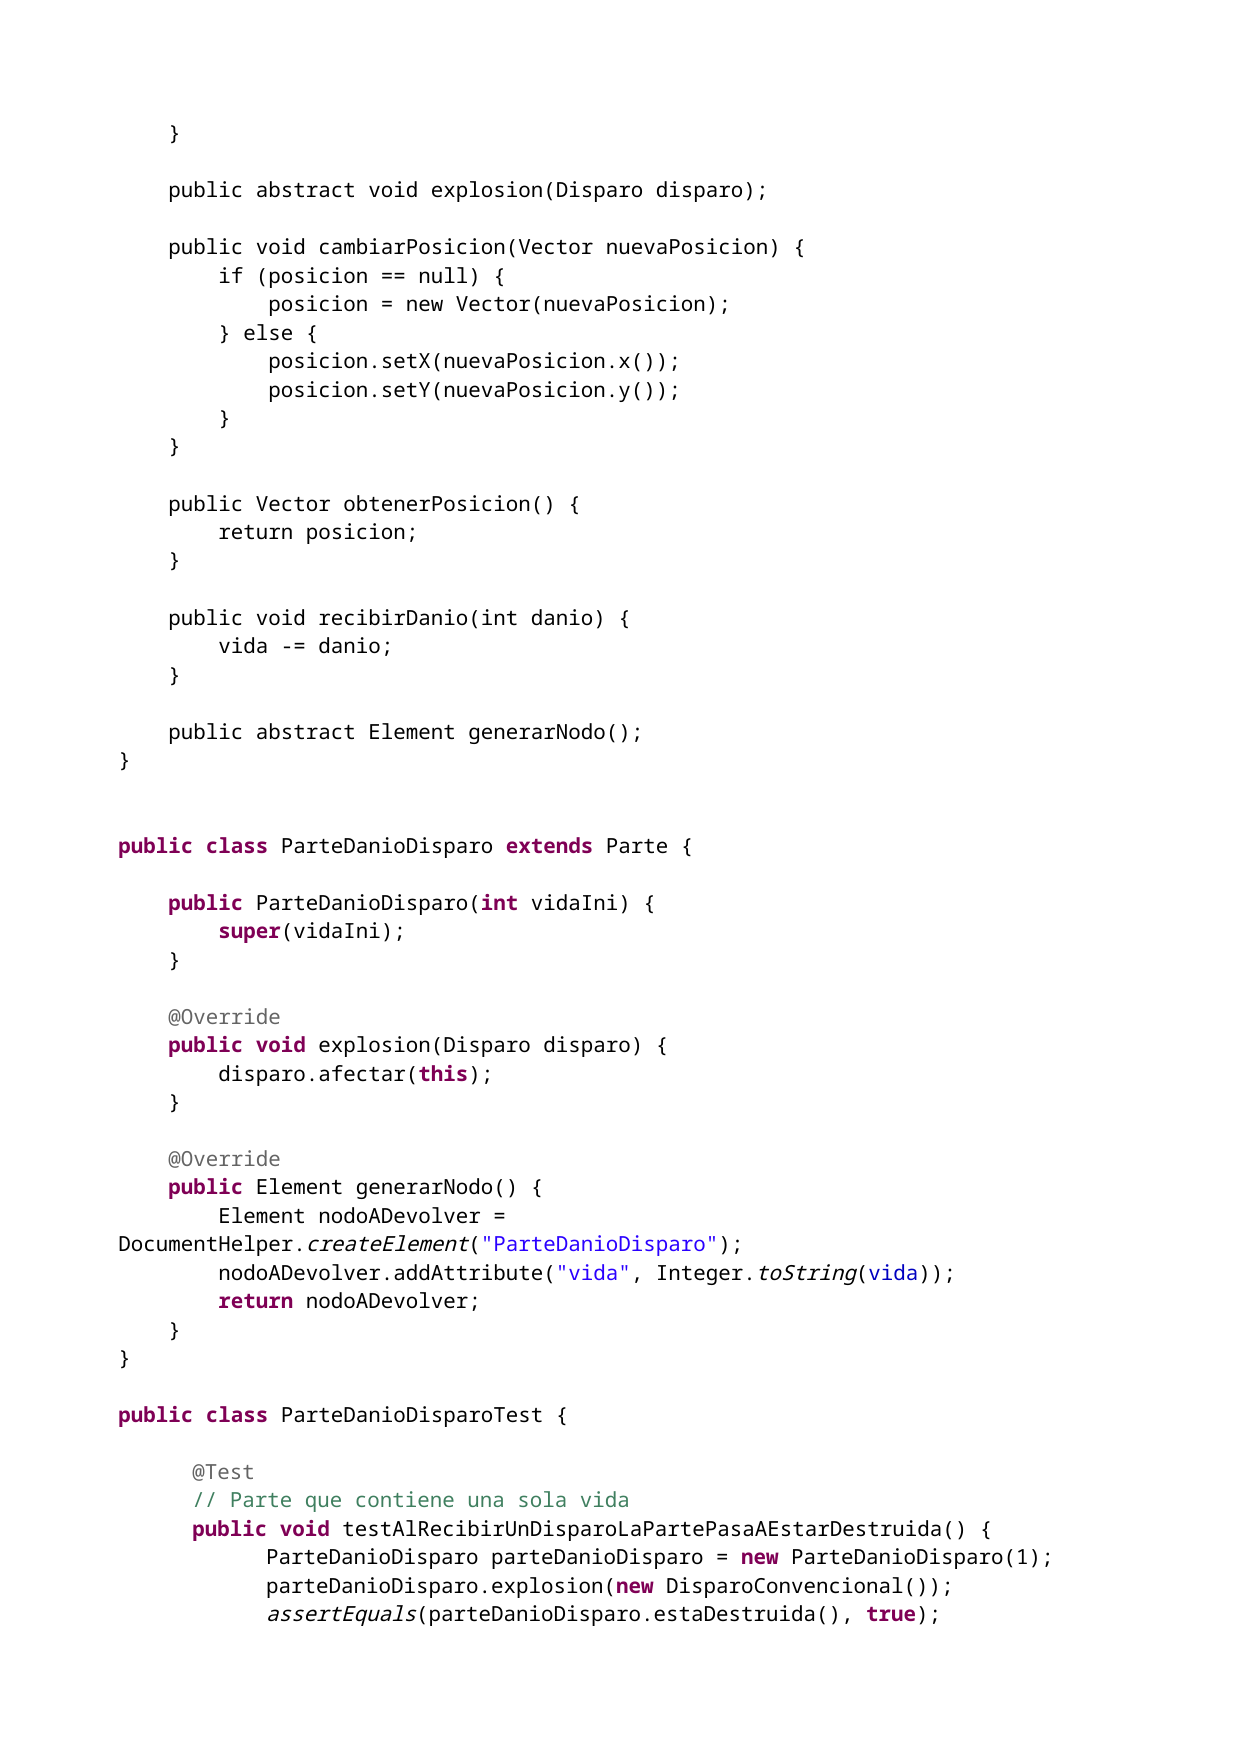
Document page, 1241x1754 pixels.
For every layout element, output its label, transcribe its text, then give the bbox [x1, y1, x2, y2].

text parteDanioDisparo.explosion(new DisparoConvencional()); [118, 1571, 1122, 1599]
text posicion.setX(nuevaPosicion.x()); [118, 346, 1122, 375]
text } [118, 1343, 1122, 1372]
text } [118, 118, 1122, 147]
text public void testAlRecibirUnDisparoLaPartePasaAEstarDestruida() { [118, 1514, 1122, 1542]
text // Parte que contiene una sola vida [118, 1486, 1122, 1514]
text super(vidaIni); [118, 917, 1122, 945]
text public class ParteDanioDisparo extends Parte { [118, 831, 1122, 860]
text public ParteDanioDisparo(int vidaIni) { [118, 888, 1122, 917]
text @Override [118, 1144, 1122, 1172]
text public void cambiarPosicion(Vector nuevaPosicion) { [118, 232, 1122, 261]
text public class ParteDanioDisparoTest { [118, 1400, 1122, 1429]
text } [118, 546, 1122, 574]
text public void explosion(Disparo disparo) { [118, 1030, 1122, 1059]
text public void recibirDanio(int danio) { [118, 603, 1122, 631]
text public abstract void explosion(Disparo disparo); [118, 175, 1122, 204]
text if (posicion == null) { [118, 261, 1122, 289]
text } [118, 745, 1122, 774]
text } else { [118, 318, 1122, 346]
text } [118, 1315, 1122, 1343]
text public Vector obtenerPosicion() { [118, 489, 1122, 517]
text Element nodoADevolver = DocumentHelper.createElement("ParteDanioDisparo"); [118, 1201, 1122, 1258]
text assertEquals(parteDanioDisparo.estaDestruida(), true); [118, 1599, 1122, 1628]
text } [118, 945, 1122, 973]
text return posicion; [118, 517, 1122, 546]
text ParteDanioDisparo parteDanioDisparo = new ParteDanioDisparo(1); [118, 1542, 1122, 1571]
text } [118, 432, 1122, 460]
text posicion = new Vector(nuevaPosicion); [118, 289, 1122, 318]
text return nodoADevolver; [118, 1286, 1122, 1315]
text public Element generarNodo() { [118, 1172, 1122, 1201]
text public abstract Element generarNodo(); [118, 717, 1122, 745]
text vida -= danio; [118, 631, 1122, 660]
text } [118, 660, 1122, 688]
text @Override [118, 1002, 1122, 1030]
text @Test [118, 1457, 1122, 1486]
text nodoADevolver.addAttribute("vida", Integer.toString(vida)); [118, 1258, 1122, 1286]
text posicion.setY(nuevaPosicion.y()); [118, 375, 1122, 403]
text } [118, 1087, 1122, 1116]
text disparo.afectar(this); [118, 1059, 1122, 1087]
text } [118, 403, 1122, 432]
